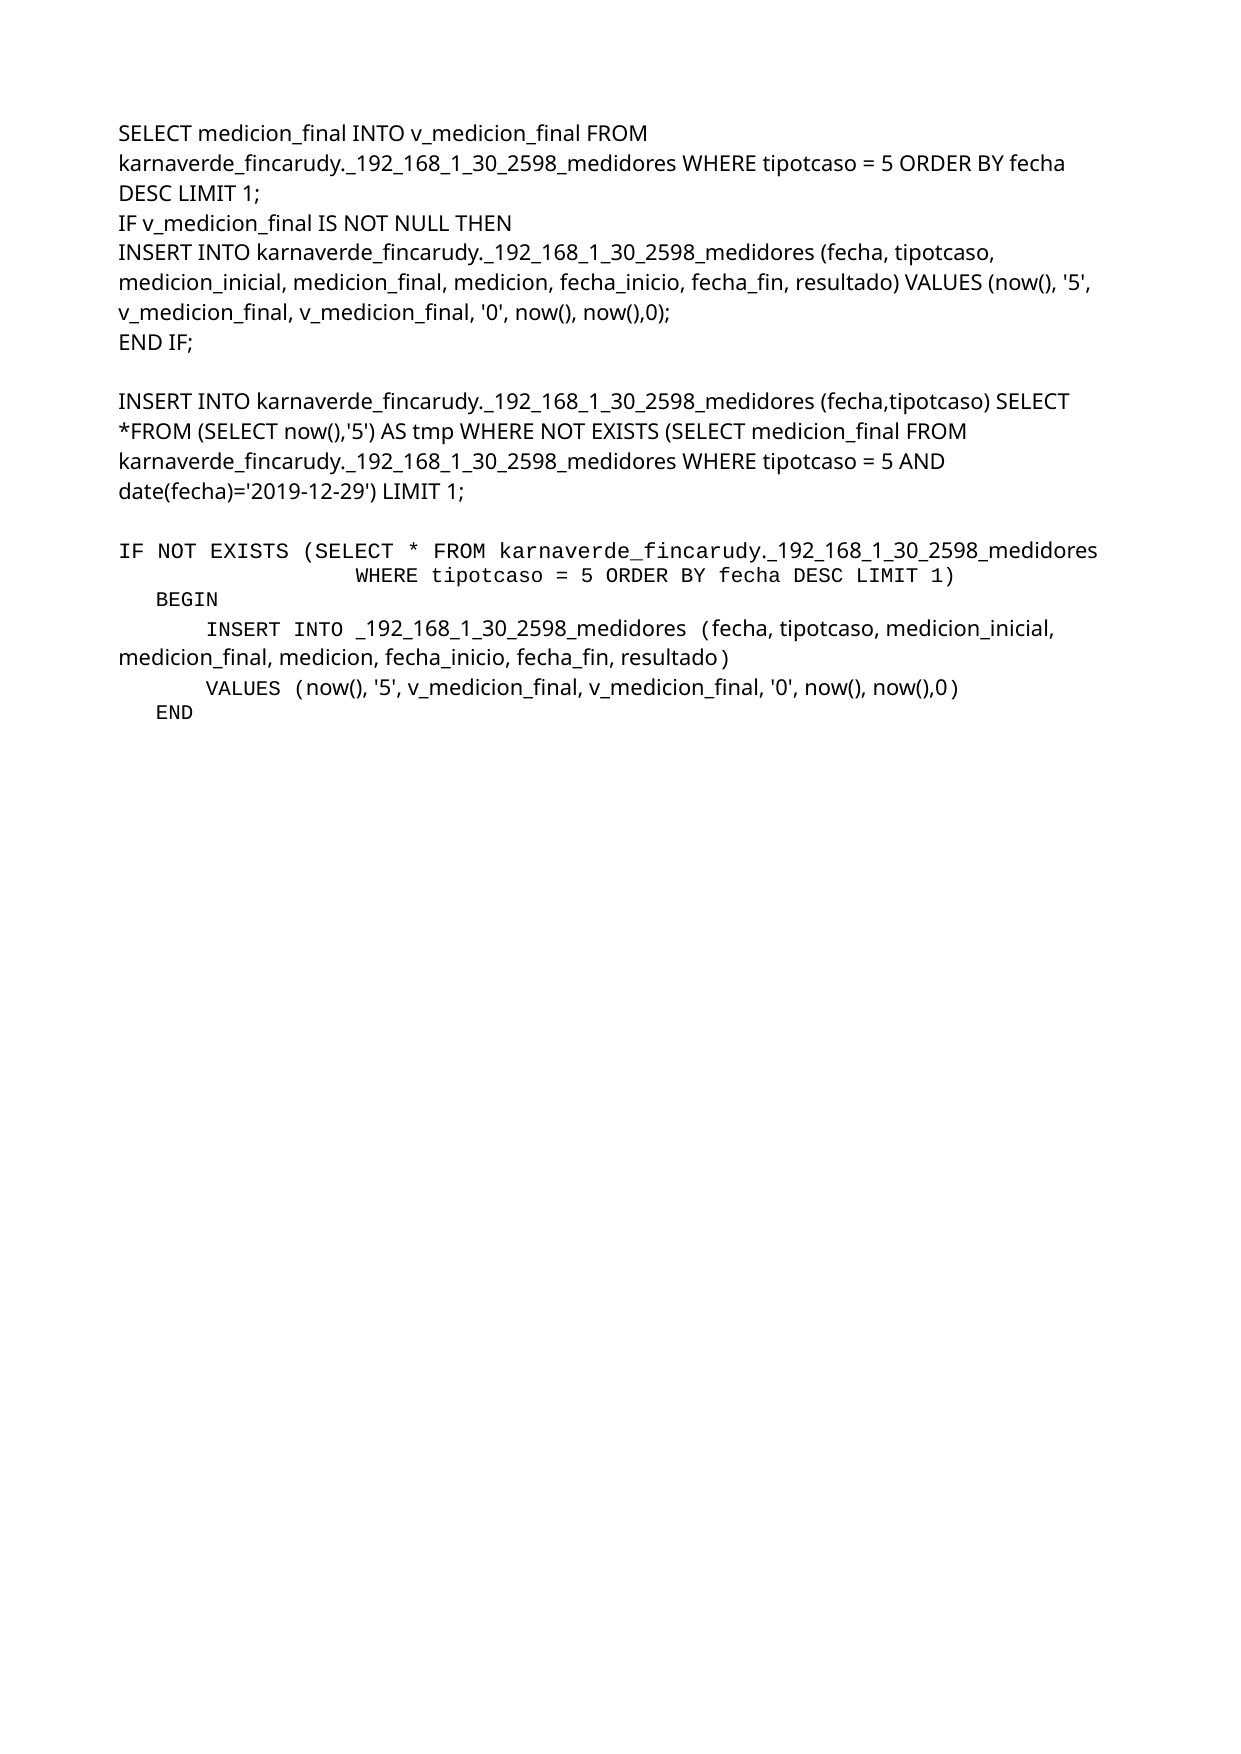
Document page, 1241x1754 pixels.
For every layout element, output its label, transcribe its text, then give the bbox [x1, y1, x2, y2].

text IF NOT EXISTS (SELECT * FROM karnaverde_fincarudy._192_168_1_30_2598_medidores [118, 535, 1122, 565]
text INSERT INTO karnaverde_fincarudy._192_168_1_30_2598_medidores (fecha, tipotcaso, medicion_inicial, medicion_final, medicion, fecha_inicio, fecha_fin, resultado) VALUES (now(), '5', v_medicion_final, v_medicion_final, '0', now(), now(),0); [118, 237, 1122, 327]
text INSERT INTO karnaverde_fincarudy._192_168_1_30_2598_medidores (fecha,tipotcaso) SELECT *FROM (SELECT now(),'5') AS tmp WHERE NOT EXISTS (SELECT medicion_final FROM karnaverde_fincarudy._192_168_1_30_2598_medidores WHERE tipotcaso = 5 AND date(fecha)='2019-12-29') LIMIT 1; [118, 386, 1122, 505]
text END [118, 702, 1122, 726]
text SELECT medicion_final INTO v_medicion_final FROM karnaverde_fincarudy._192_168_1_30_2598_medidores WHERE tipotcaso = 5 ORDER BY fecha DESC LIMIT 1; [118, 118, 1122, 207]
text INSERT INTO _192_168_1_30_2598_medidores (fecha, tipotcaso, medicion_inicial, medicion_final, medicion, fecha_inicio, fecha_fin, resultado) [118, 612, 1122, 672]
text END IF; [118, 327, 1122, 356]
text BEGIN [118, 589, 1122, 612]
text IF v_medicion_final IS NOT NULL THEN [118, 207, 1122, 237]
text VALUES (now(), '5', v_medicion_final, v_medicion_final, '0', now(), now(),0) [118, 672, 1122, 702]
text WHERE tipotcaso = 5 ORDER BY fecha DESC LIMIT 1) [118, 565, 1122, 589]
